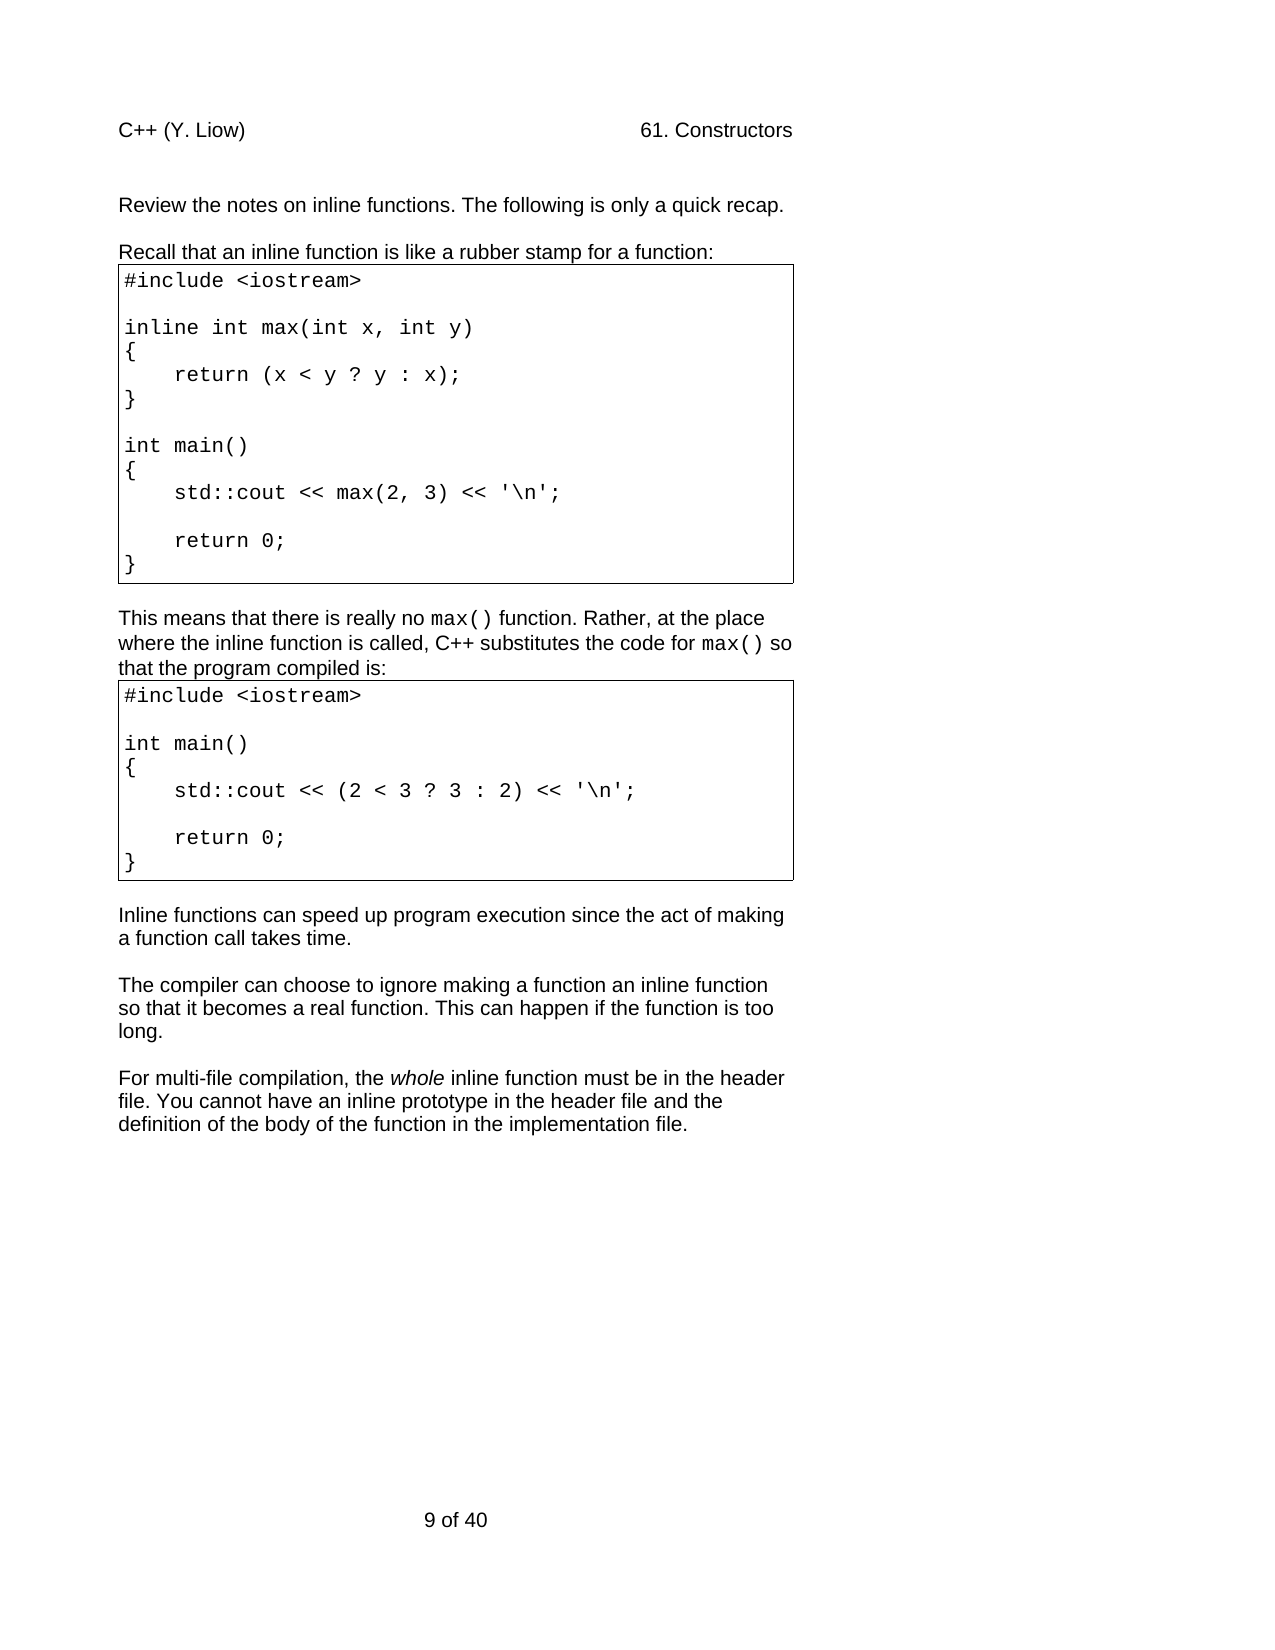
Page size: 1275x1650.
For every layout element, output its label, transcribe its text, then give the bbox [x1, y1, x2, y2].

text Recall that an inline function is like a rubber stamp for a function: [118, 241, 793, 264]
text For multi-file compilation, the whole inline function must be in the header file. You cannot have an inline prototype in the header file and the definition of the body of the function in the implementation file. [118, 1066, 793, 1136]
text This means that there is really no max() function. Rather, at the place where the inline function is called, C++ substitutes the code for max() so that the program compiled is: [118, 606, 793, 679]
table_header #include <iostream> int main() { std::cout << (2 < 3 ? 3 : 2) << '\n'; return 0; } [119, 681, 793, 880]
table_header #include <iostream> inline int max(int x, int y) { return (x < y ? y : x); } int main() { std::cout << max(2, 3) << '\n'; return 0; } [119, 265, 793, 583]
text Inline functions can speed up program execution since the act of making a function call takes time. [118, 903, 793, 950]
text The compiler can choose to ignore making a function an inline function so that it becomes a real function. This can happen if the function is too long. [118, 973, 793, 1043]
text Review the notes on inline functions. The following is only a quick recap. [118, 194, 793, 217]
